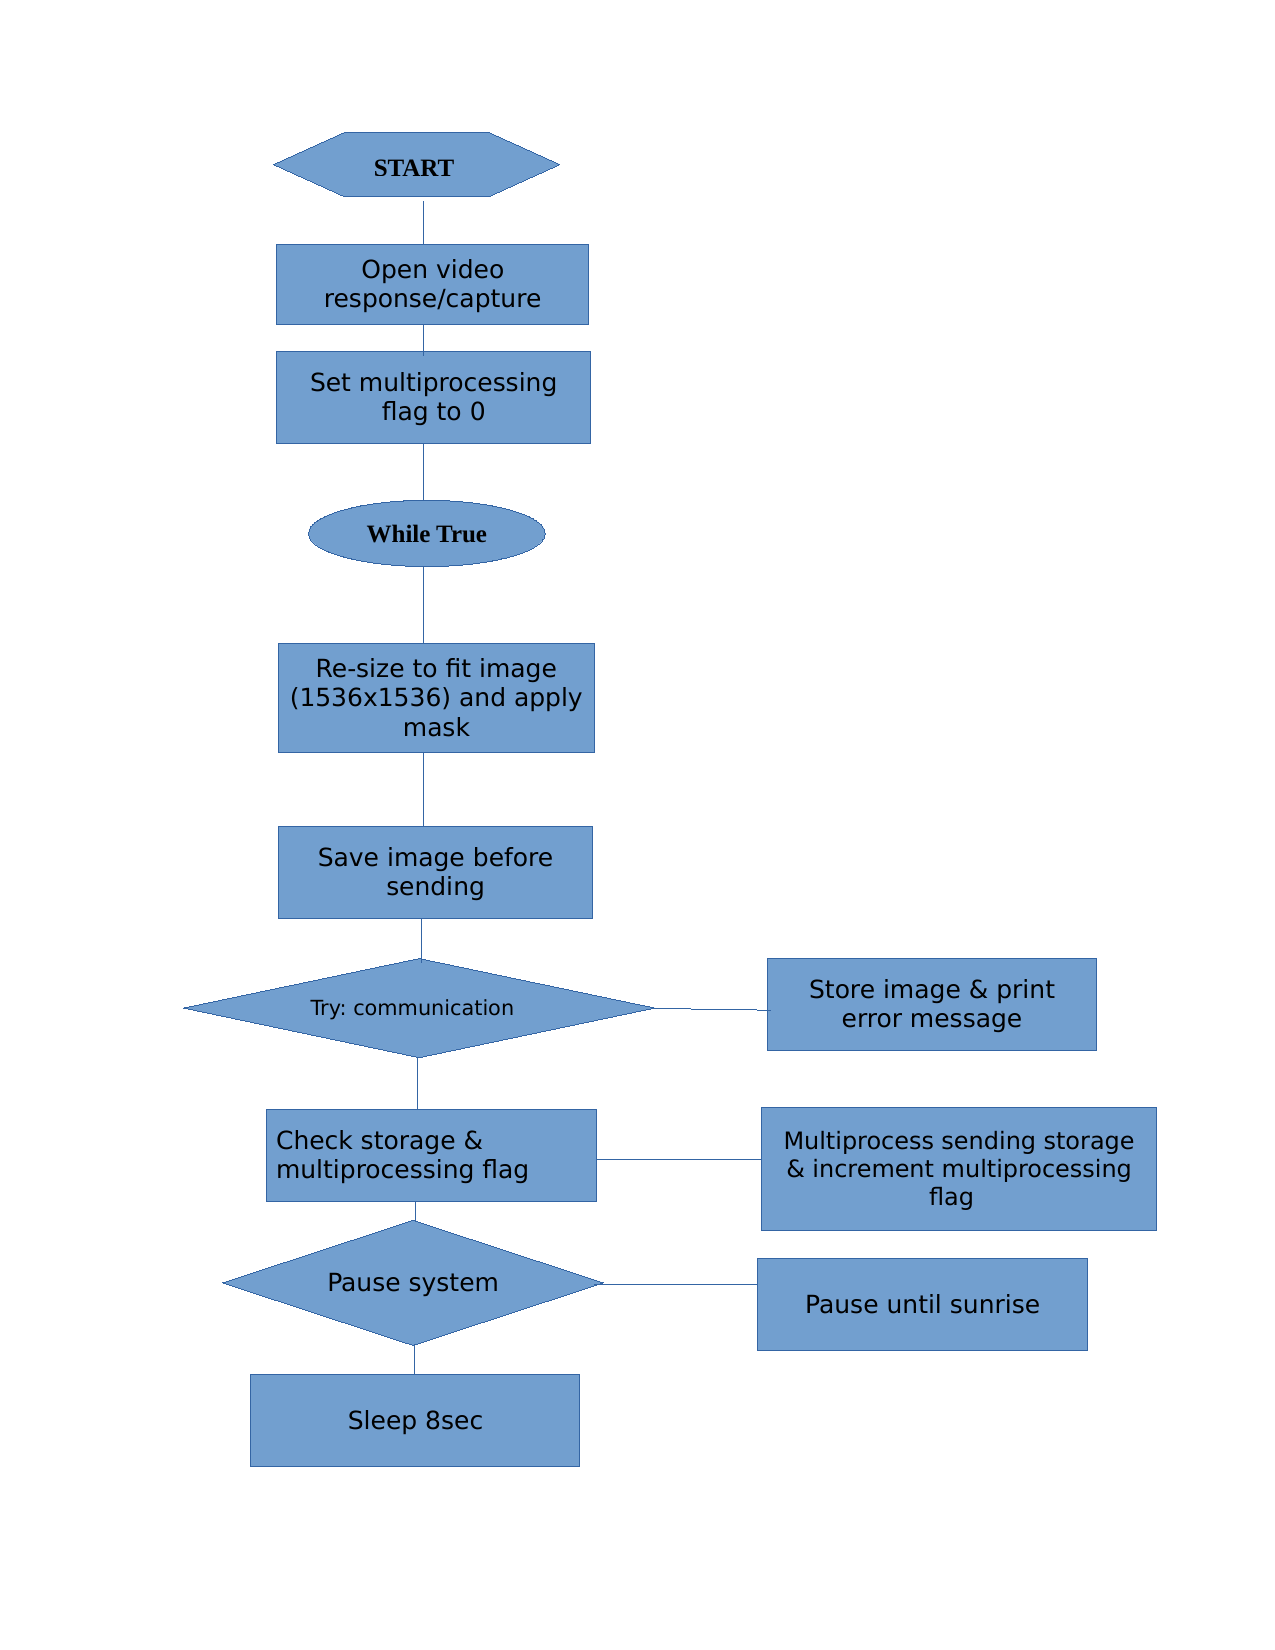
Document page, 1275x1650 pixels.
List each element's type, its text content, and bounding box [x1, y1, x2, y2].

text Set multiprocessing flag to 0 [285, 368, 582, 427]
text Open video response/capture [285, 255, 580, 314]
text Store image & print error message [776, 975, 1088, 1033]
text Try: communication [310, 996, 528, 1020]
text Sleep 8sec [259, 1406, 571, 1435]
text Check storage & multiprocessing flag [276, 1127, 587, 1185]
text Re-size to fit image (1536x1536) and apply mask [287, 654, 585, 742]
text Save image before sending [287, 843, 584, 901]
text Pause until sunrise [767, 1290, 1078, 1319]
text While True [352, 519, 502, 548]
text START [336, 153, 498, 176]
text Multiprocess sending storage & increment multiprocessing flag [770, 1127, 1148, 1211]
text Pause system [327, 1268, 499, 1297]
